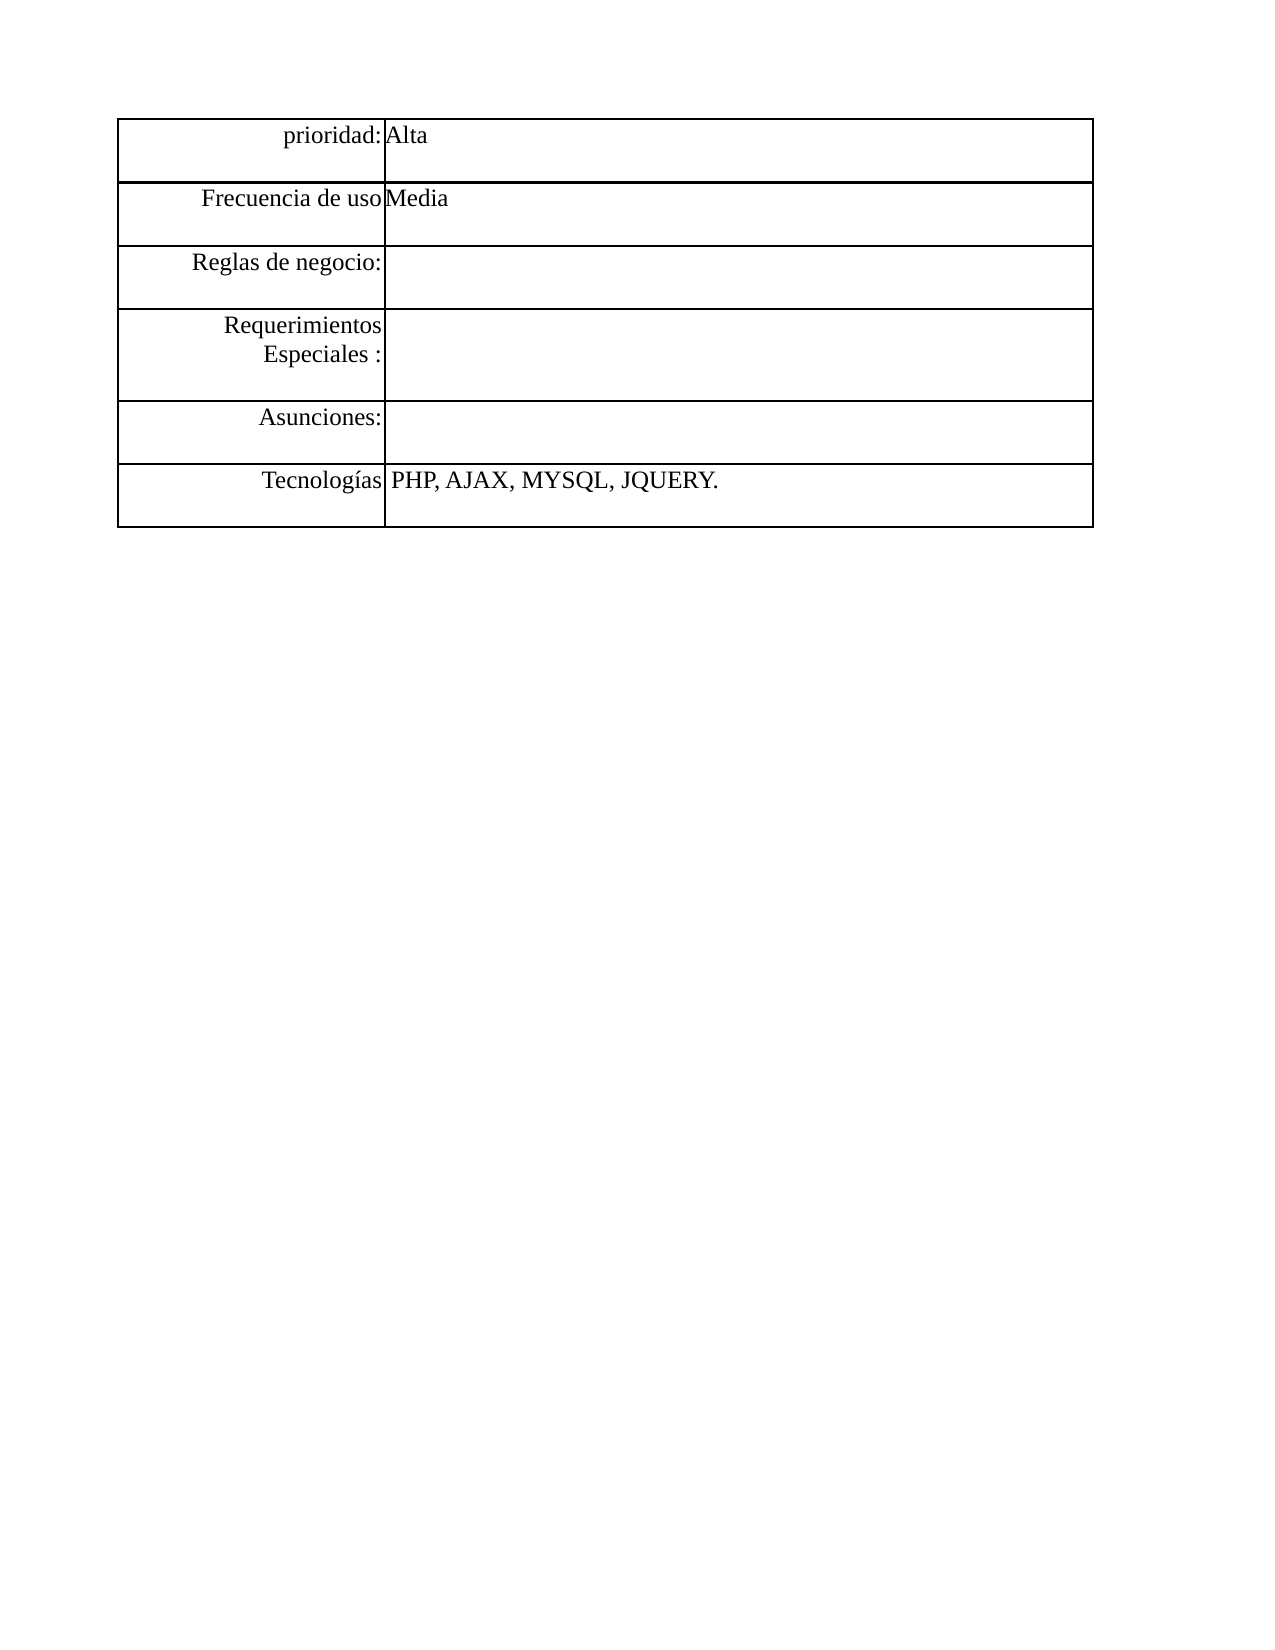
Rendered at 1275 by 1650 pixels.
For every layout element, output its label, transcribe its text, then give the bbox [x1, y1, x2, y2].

table_cell Asunciones: [119, 402, 384, 463]
table_cell PHP, AJAX, MYSQL, JQUERY. [386, 465, 1092, 526]
table_cell Reglas de negocio: [119, 247, 384, 308]
table_cell [386, 247, 1092, 308]
table_cell Tecnologías [119, 465, 384, 526]
table_cell [386, 310, 1092, 400]
table_cell Requerimientos Especiales : [119, 310, 384, 400]
table_cell prioridad: [119, 120, 384, 181]
table_cell Alta [386, 120, 1092, 181]
table_cell Frecuencia de uso [119, 184, 384, 244]
table_cell [386, 402, 1092, 463]
table_cell Media [386, 184, 1092, 244]
